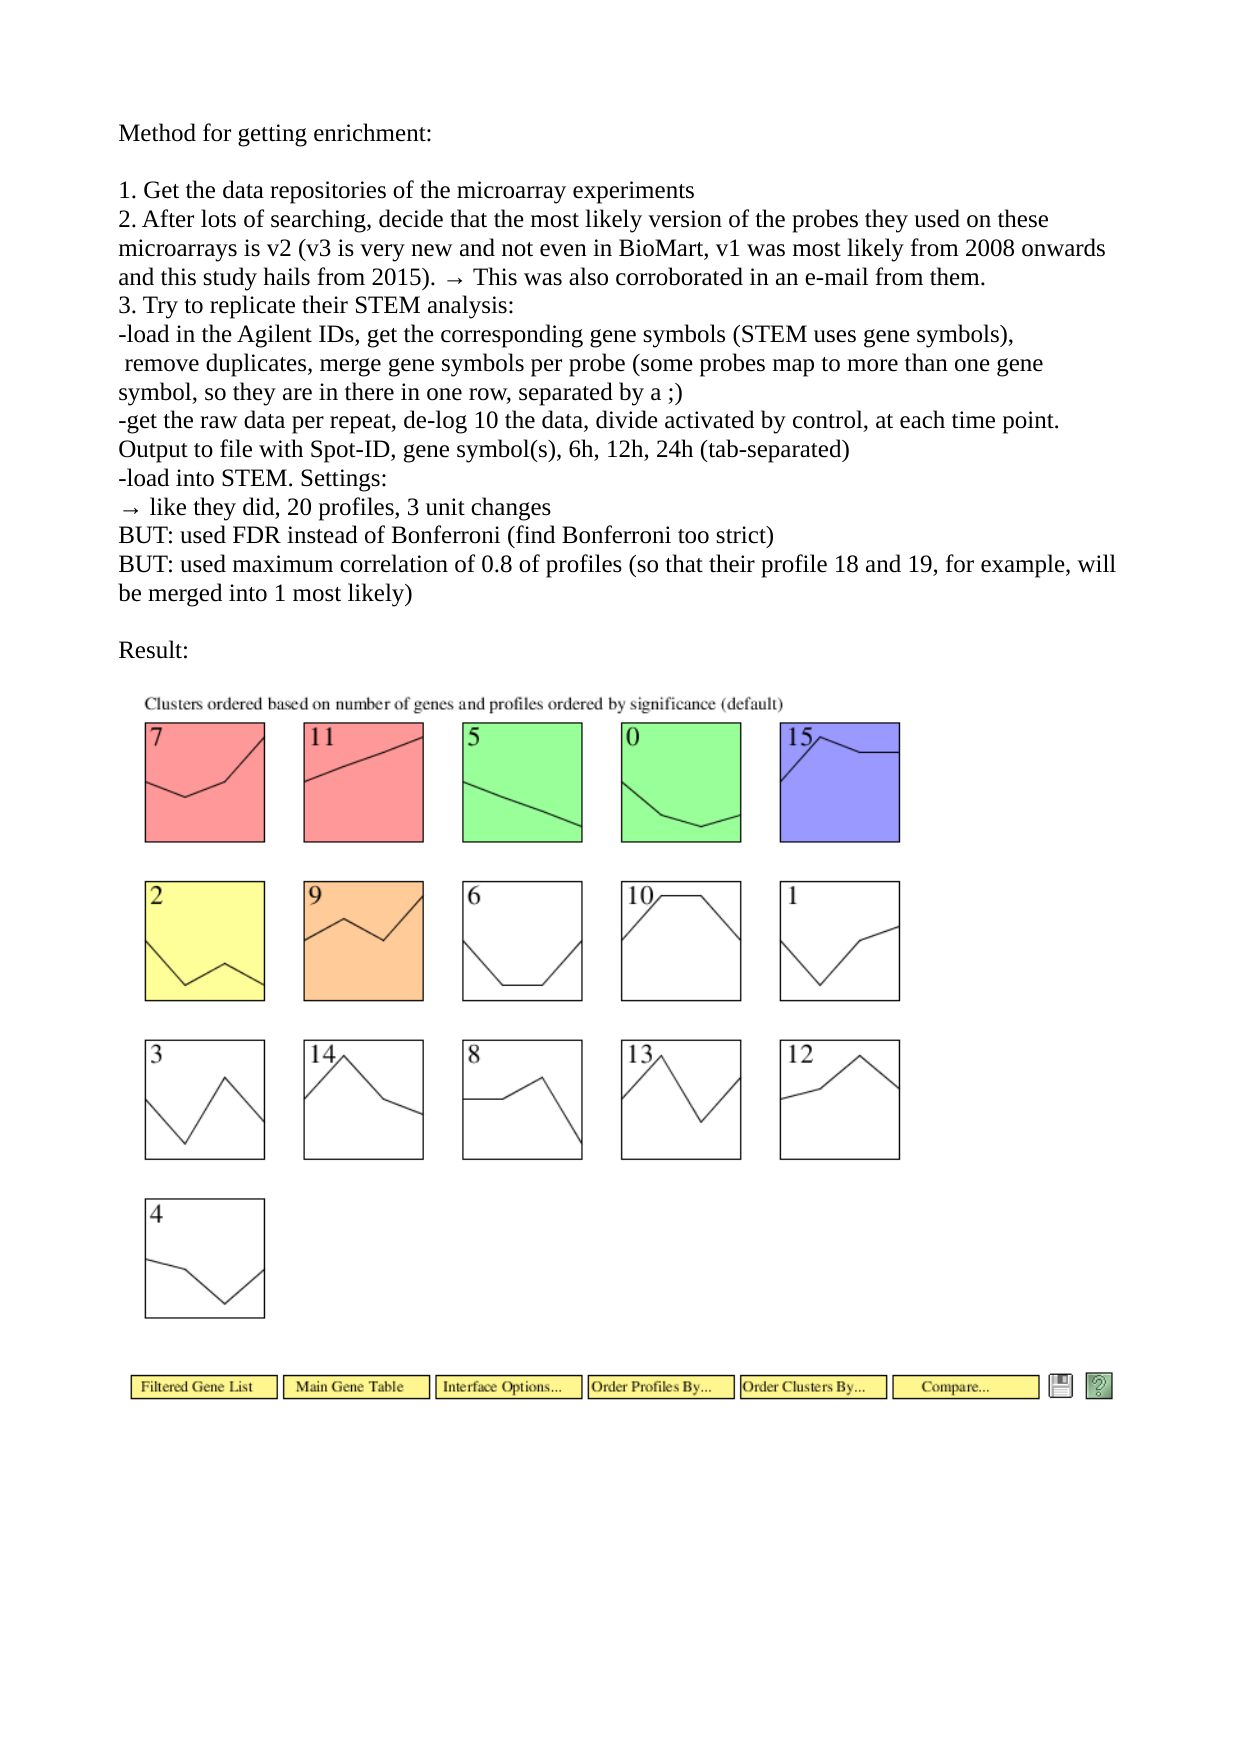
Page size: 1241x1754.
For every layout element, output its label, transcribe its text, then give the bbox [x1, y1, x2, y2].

text Method for getting enrichment: [118, 118, 1122, 147]
text 1. Get the data repositories of the microarray experiments [118, 176, 1122, 204]
text -get the raw data per repeat, de-log 10 the data, divide activated by control, at each time point. Output to file with Spot-ID, gene symbol(s), 6h, 12h, 24h (tab-separated) [118, 406, 1122, 463]
text Result: [118, 636, 1122, 664]
text 2. After lots of searching, decide that the most likely version of the probes they used on these microarrays is v2 (v3 is very new and not even in BioMart, v1 was most likely from 2008 onwards and this study hails from 2015). → This was also corroborated in an e-mail from them. 3. Try to replicate their STEM analysis: -load in the Agilent IDs, get the corresponding gene symbols (STEM uses gene symbols), remove duplicates, merge gene symbols per probe (some probes map to more than one gene symbol, so they are in there in one row, separated by a ;) [118, 204, 1122, 406]
text -load into STEM. Settings: → like they did, 20 profiles, 3 unit changes BUT: used FDR instead of Bonferroni (find Bonferroni too strict) BUT: used maximum correlation of 0.8 of profiles (so that their profile 18 and 19, for example, will be merged into 1 most likely) [118, 463, 1122, 607]
picture [118, 693, 1123, 1416]
